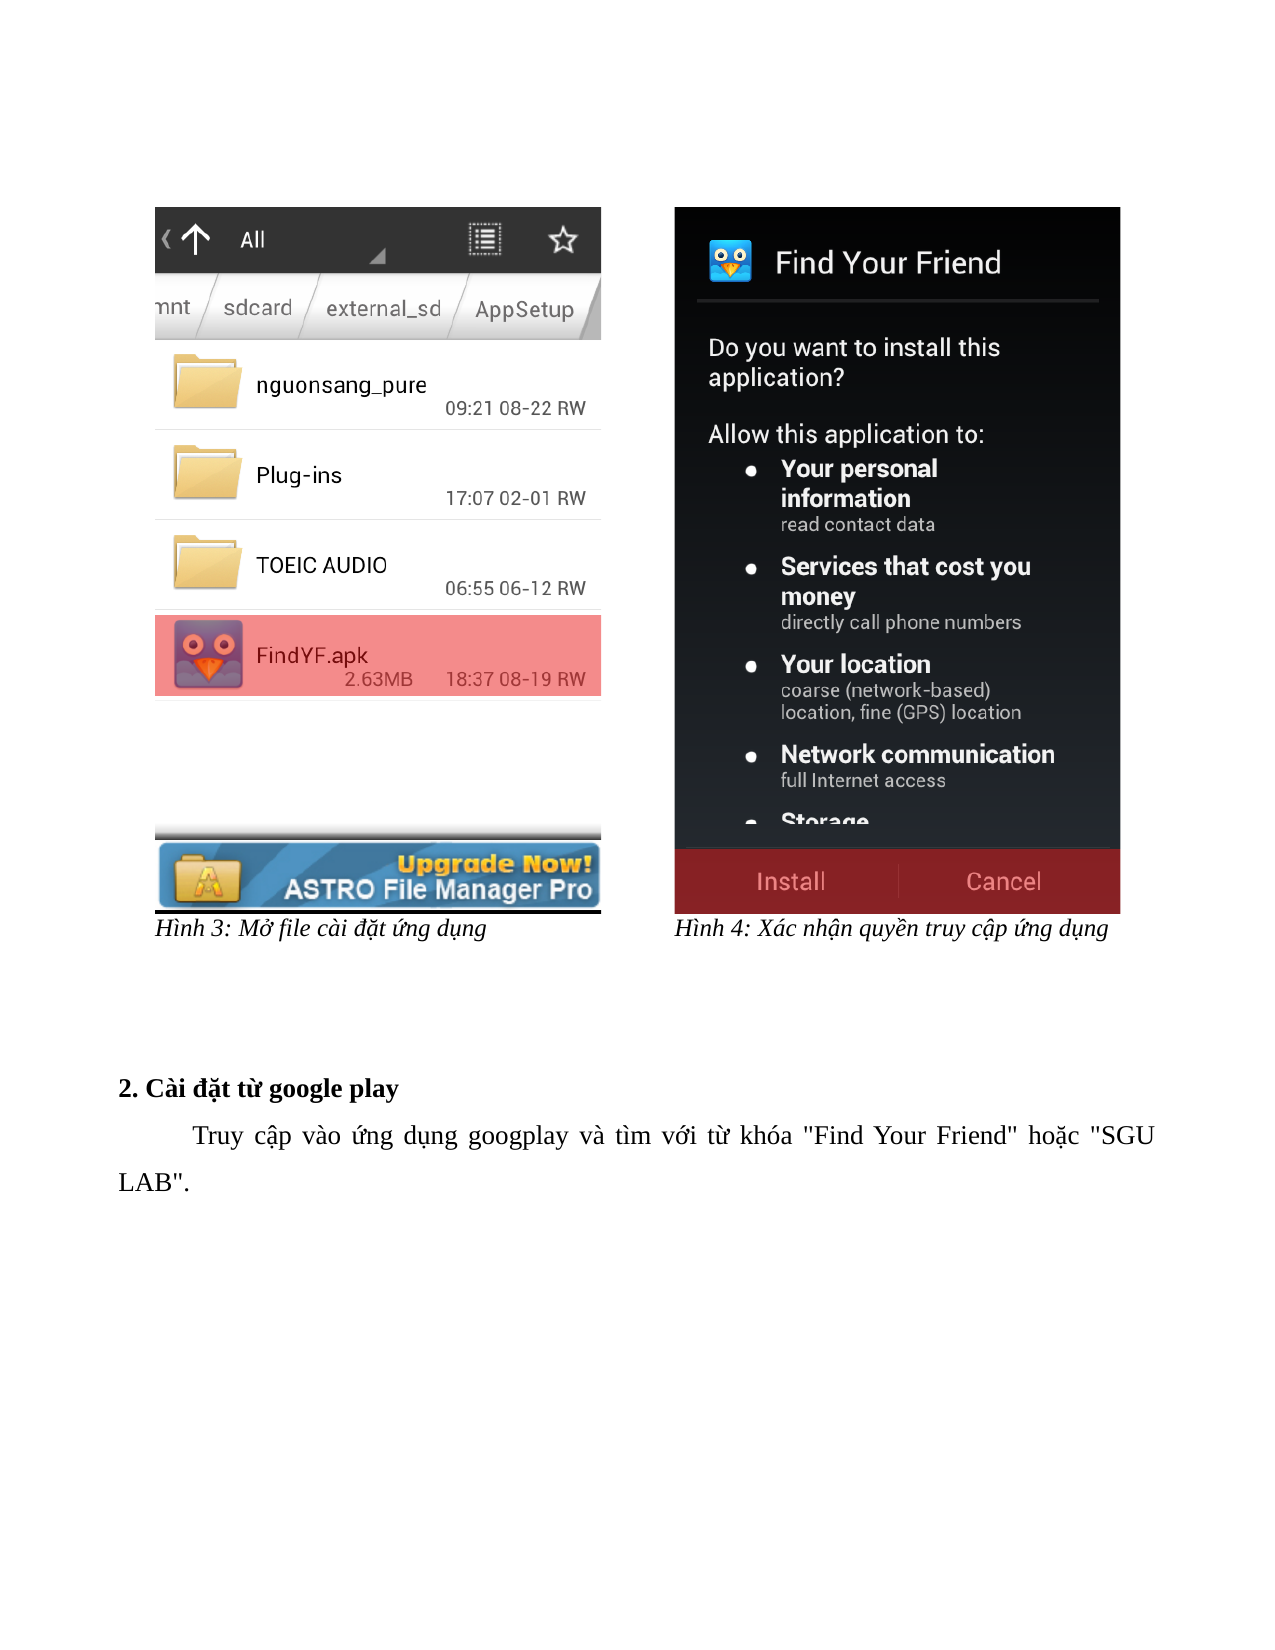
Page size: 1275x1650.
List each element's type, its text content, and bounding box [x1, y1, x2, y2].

picture [155, 207, 602, 914]
table_header [118, 176, 637, 1026]
text Truy cập vào ứng dụng googplay và tìm với từ khóa "Find Your Friend" hoặc "SGU LAB". [118, 1119, 1157, 1197]
text 2. Cài đặt từ google play [118, 1072, 1157, 1103]
table_header [638, 176, 1157, 1026]
picture [674, 207, 1121, 914]
